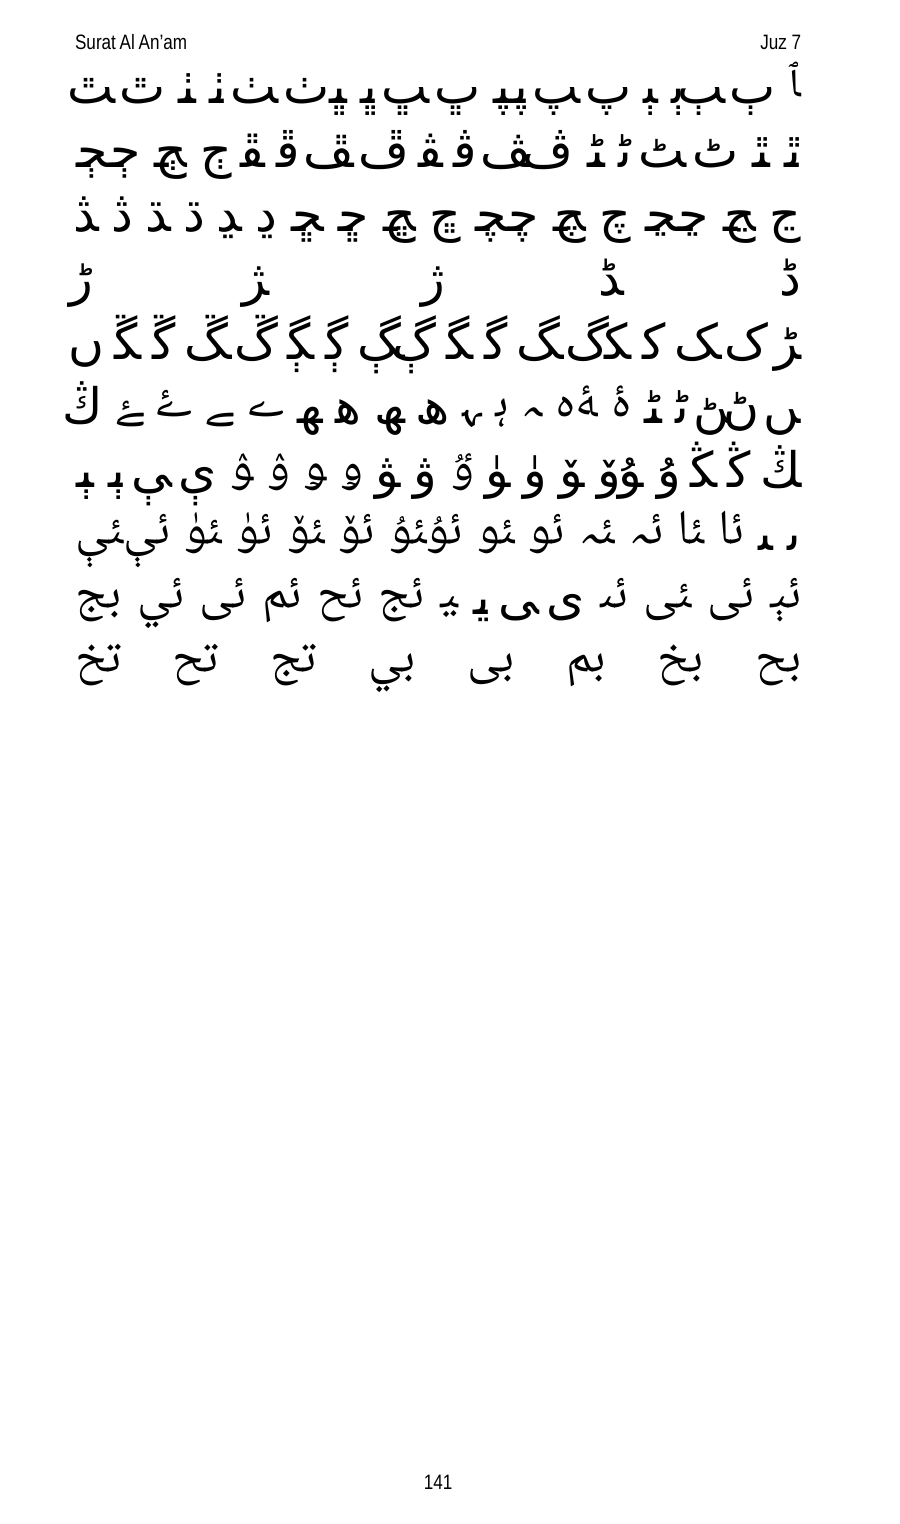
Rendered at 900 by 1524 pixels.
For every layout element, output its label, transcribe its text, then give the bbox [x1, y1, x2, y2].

text ﮍ ﮎ ﮏ ﮐ ﮑﮒ ﮓ ﮔ ﮕ ﮖﮗ ﮘ ﮙ ﮚ ﮛ ﮜ ﮝ ﮞ ﮟ ﮠﮡ ﮢ ﮣ ﮤ ﮥﮦ ﮧ ﮨ ﮩ ﮪ ﮫ ﮬ ﮭ ﮮ ﮯ ﮰ ﮱ ﯓ ﯔ ﯕ ﯖ ﯗ ﯘﯙ ﯚ ﯛ ﯜ ﯝ ﯞ ﯟ ﯠ ﯡ ﯢ ﯣ ﯤ ﯥ ﯦ ﯧ ﯨ ﯩ ﯪ ﯫ ﯬ ﯭ ﯮ ﯯ ﯰﯱ ﯲ ﯳ ﯴ ﯵ ﯶﯷ ﯸ ﯹ ﯺ ﯻ ﯼ ﯽ ﯾ ﯿ ﰀ ﰁ ﰂ ﰃ ﰄ ﰅ ﰆ ﰇ ﰈ ﰉ ﰊ ﰋ ﰌ ﰍ [75, 315, 801, 698]
text ﭑ ﭒ ﭓﭔ ﭕ ﭖ ﭗ ﭘﭙ ﭚ ﭛ ﭜ ﭝﭞ ﭟ ﭠ ﭡ ﭢ ﭣ ﭤ ﭥ ﭦ ﭧ ﭨ ﭩ ﭪﭫ ﭬ ﭭ ﭮ ﭯ ﭰ ﭱ ﭲ ﭳ ﭴﭵ ﭶ ﭷ ﭸﭹ ﭺ ﭻ ﭼﭽ ﭾ ﭿ ﮀ ﮁ ﮂ ﮃ ﮄ ﮅ ﮆ ﮇ ﮈ ﮉ ﮊ ﮋ ﮌ [75, 60, 801, 315]
